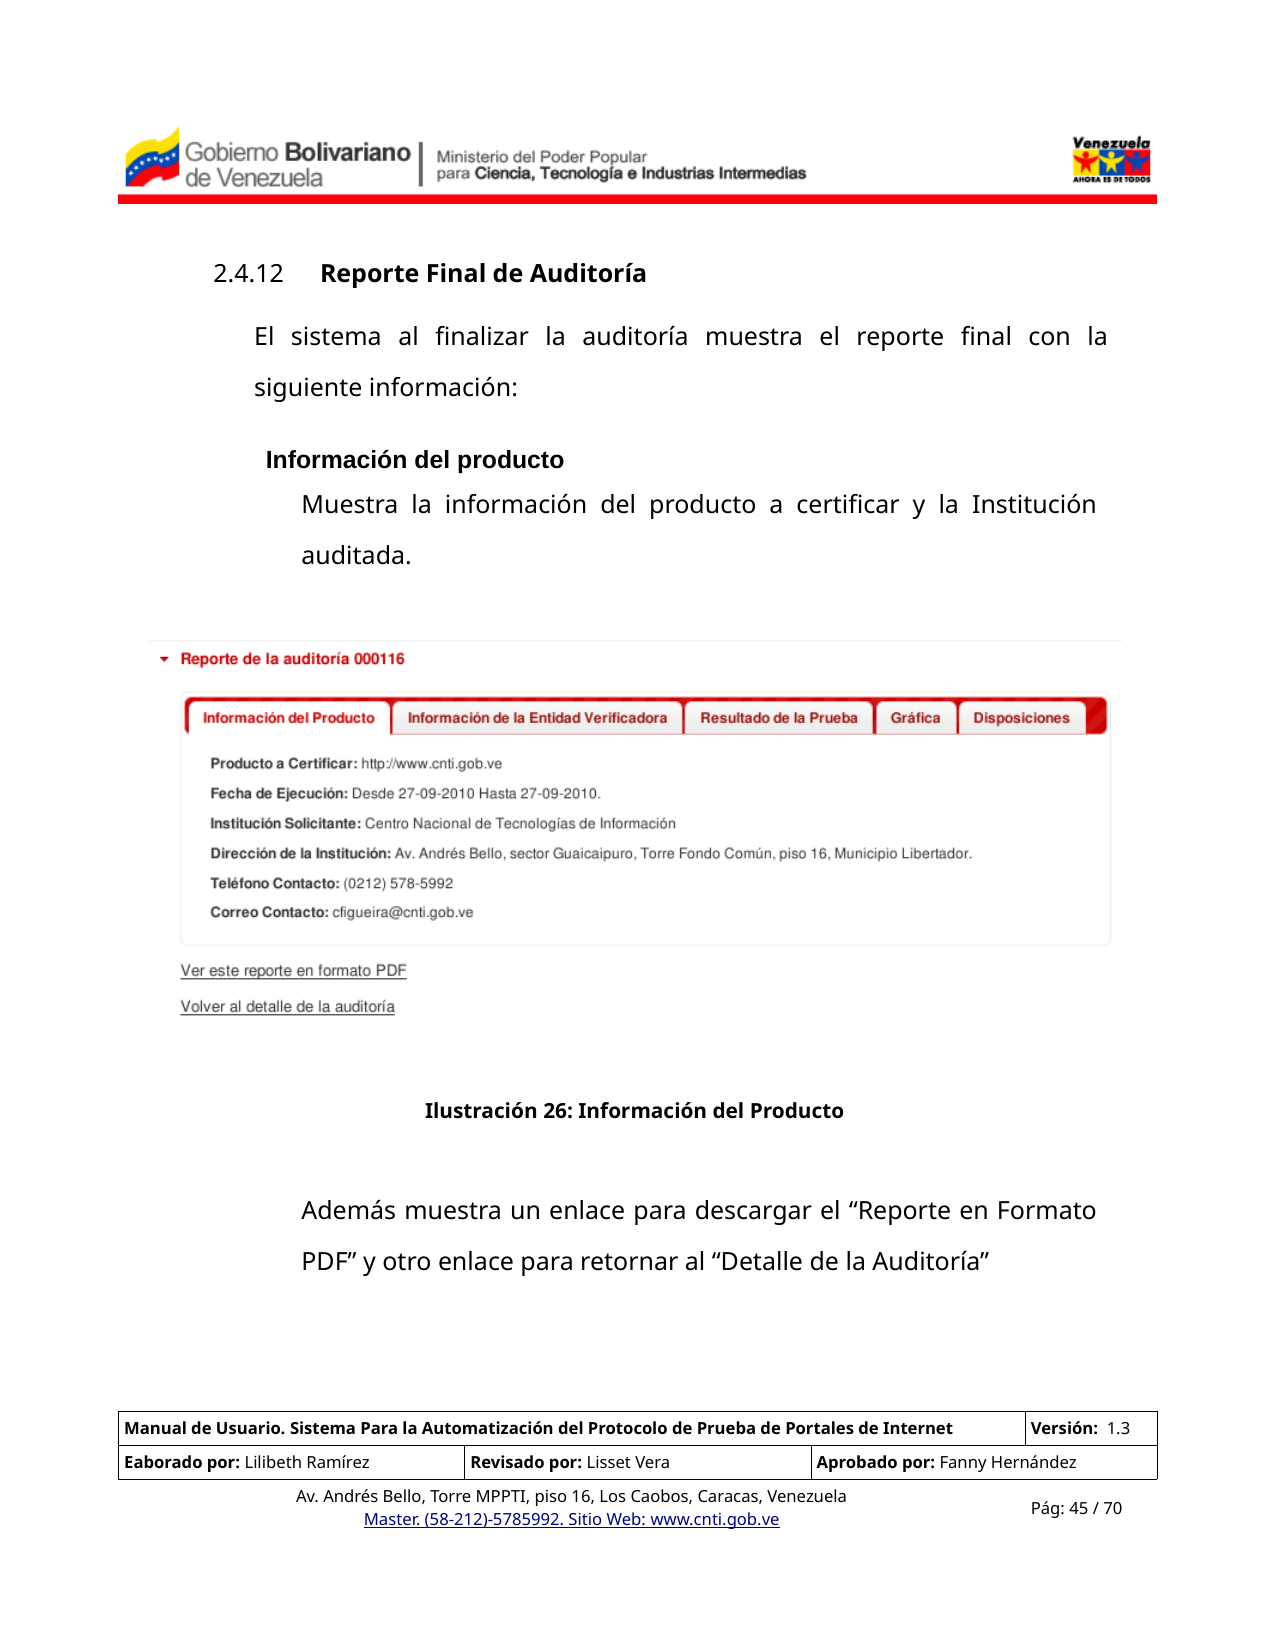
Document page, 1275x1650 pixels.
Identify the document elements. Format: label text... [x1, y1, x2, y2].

subtitle Información del producto [266, 445, 1157, 474]
subtitle Reporte Final de Auditoría [118, 255, 1157, 289]
text Ilustración 26: Información del Producto [148, 1096, 1122, 1124]
text Además muestra un enlace para descargar el “Reporte en Formato PDF” y otro enlace para retornar al “Detalle de la Auditoría” [301, 1192, 1098, 1277]
picture [118, 118, 1157, 204]
text Muestra la información del producto a certificar y la Institución auditada. [301, 486, 1098, 571]
picture [147, 639, 1122, 1043]
text El sistema al finalizar la auditoría muestra el reporte final con la siguiente información: [254, 318, 1109, 403]
